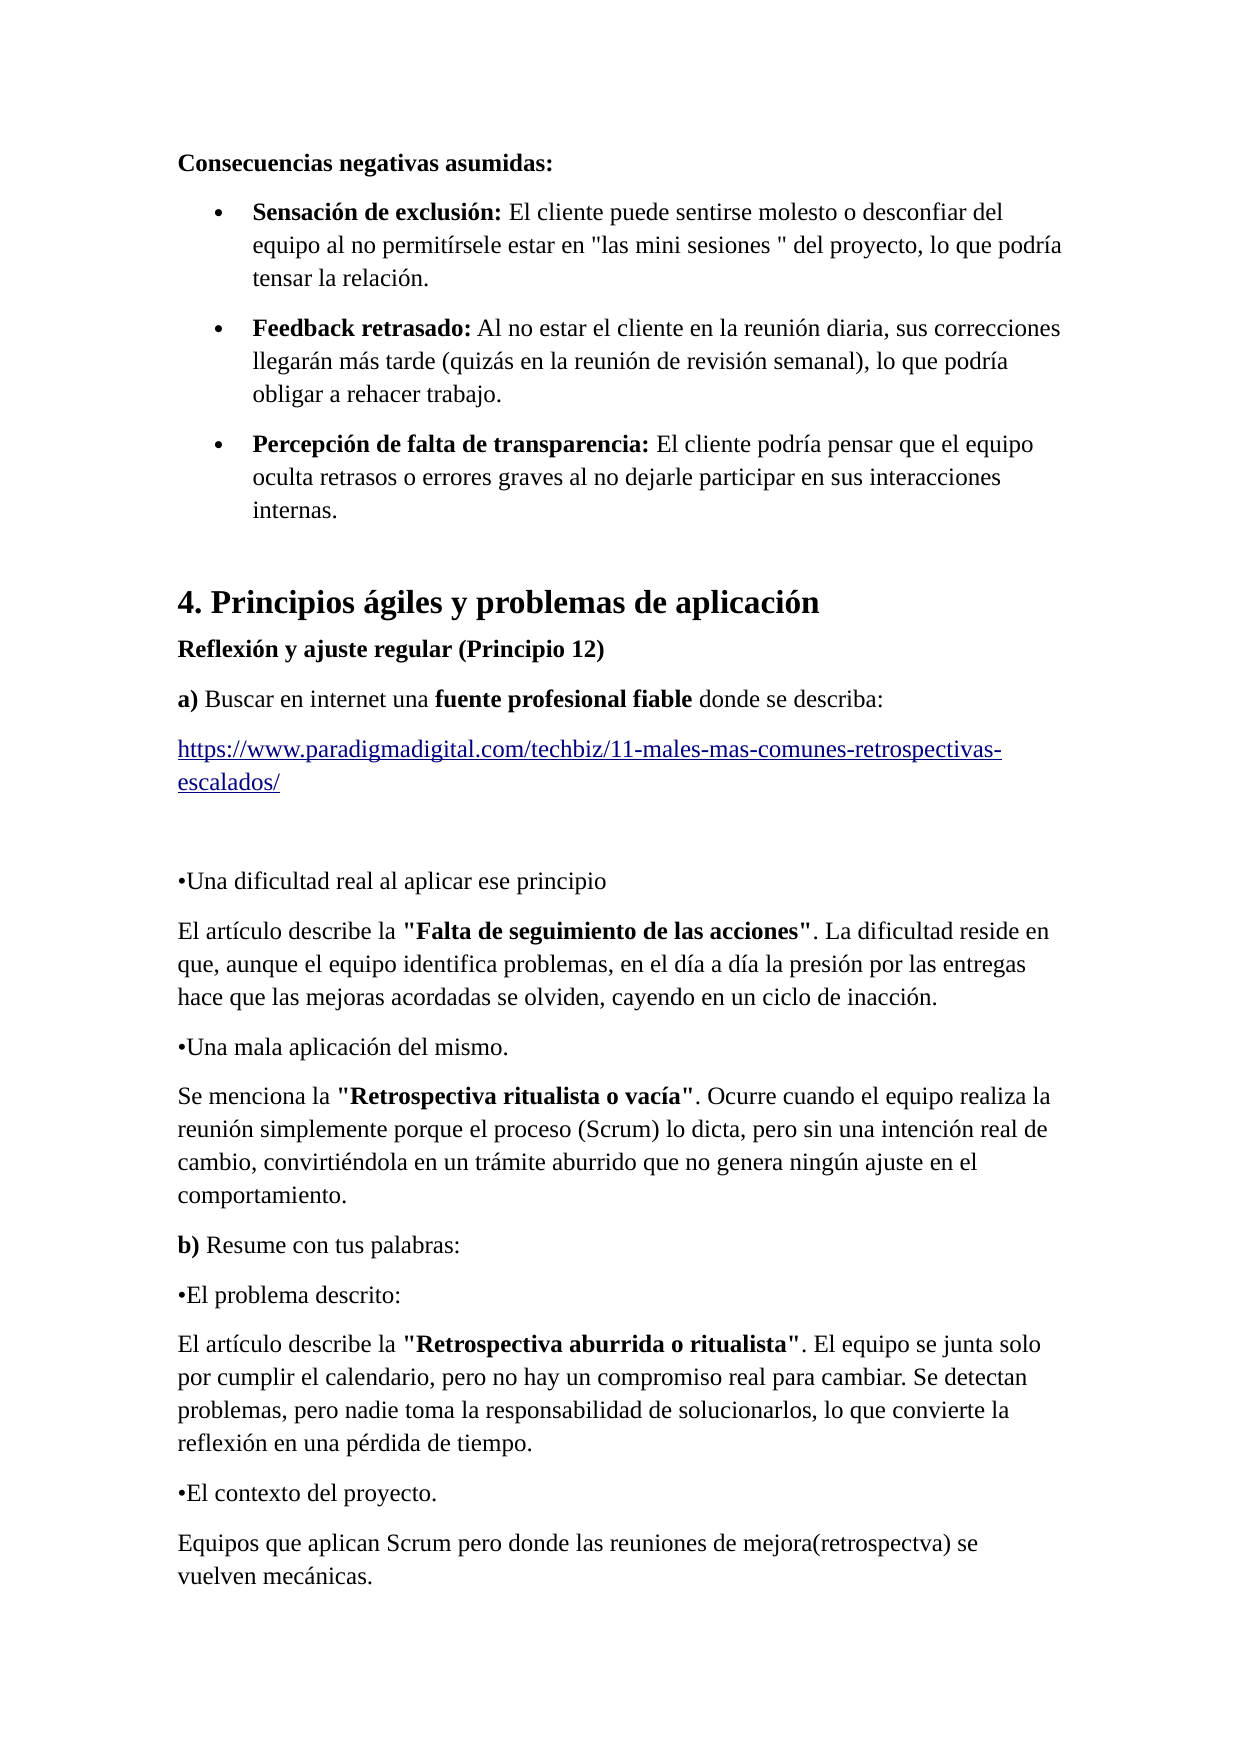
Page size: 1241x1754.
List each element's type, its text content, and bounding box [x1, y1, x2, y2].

list Feedback retrasado: Al no estar el cliente en la reunión diaria, sus correcciones llegarán más tarde (quizás en la reunión de revisión semanal), lo que podría obligar a rehacer trabajo. [215, 313, 1063, 408]
text Consecuencias negativas asumidas: [177, 148, 1063, 176]
text Equipos que aplican Scrum pero donde las reuniones de mejora(retrospectva) se vuelven mecánicas. [177, 1528, 1063, 1589]
text •Una dificultad real al aplicar ese principio [177, 866, 1063, 895]
text El artículo describe la "Falta de seguimiento de las acciones". La dificultad reside en que, aunque el equipo identifica problemas, en el día a día la presión por las entregas hace que las mejoras acordadas se olviden, cayendo en un ciclo de inacción. [177, 916, 1063, 1011]
subtitle 4. Principios ágiles y problemas de aplicación [177, 582, 1063, 620]
text El artículo describe la "Retrospectiva aburrida o ritualista". El equipo se junta solo por cumplir el calendario, pero no hay un compromiso real para cambiar. Se detectan problemas, pero nadie toma la responsabilidad de solucionarlos, lo que convierte la reflexión en una pérdida de tiempo. [177, 1329, 1063, 1457]
text •Una mala aplicación del mismo. [177, 1032, 1063, 1060]
text •El contexto del proyecto. [177, 1478, 1063, 1507]
list Percepción de falta de transparencia: El cliente podría pensar que el equipo oculta retrasos o errores graves al no dejarle participar en sus interacciones internas. [215, 429, 1063, 523]
text Reflexión y ajuste regular (Principio 12) [177, 634, 1063, 663]
text b) Resume con tus palabras: [177, 1230, 1063, 1259]
text a) Buscar en internet una fuente profesional fiable donde se describa: [177, 684, 1063, 713]
list Sensación de exclusión: El cliente puede sentirse molesto o desconfiar del equipo al no permitírsele estar en "las mini sesiones " del proyecto, lo que podría tensar la relación. [215, 197, 1063, 292]
text https://www.paradigmadigital.com/techbiz/11-males-mas-comunes-retrospectivas-escalados/ [177, 734, 1063, 796]
text Se menciona la "Retrospectiva ritualista o vacía". Ocurre cuando el equipo realiza la reunión simplemente porque el proceso (Scrum) lo dicta, pero sin una intención real de cambio, convirtiéndola en un trámite aburrido que no genera ningún ajuste en el comportamiento. [177, 1081, 1063, 1209]
text •El problema descrito: [177, 1280, 1063, 1308]
